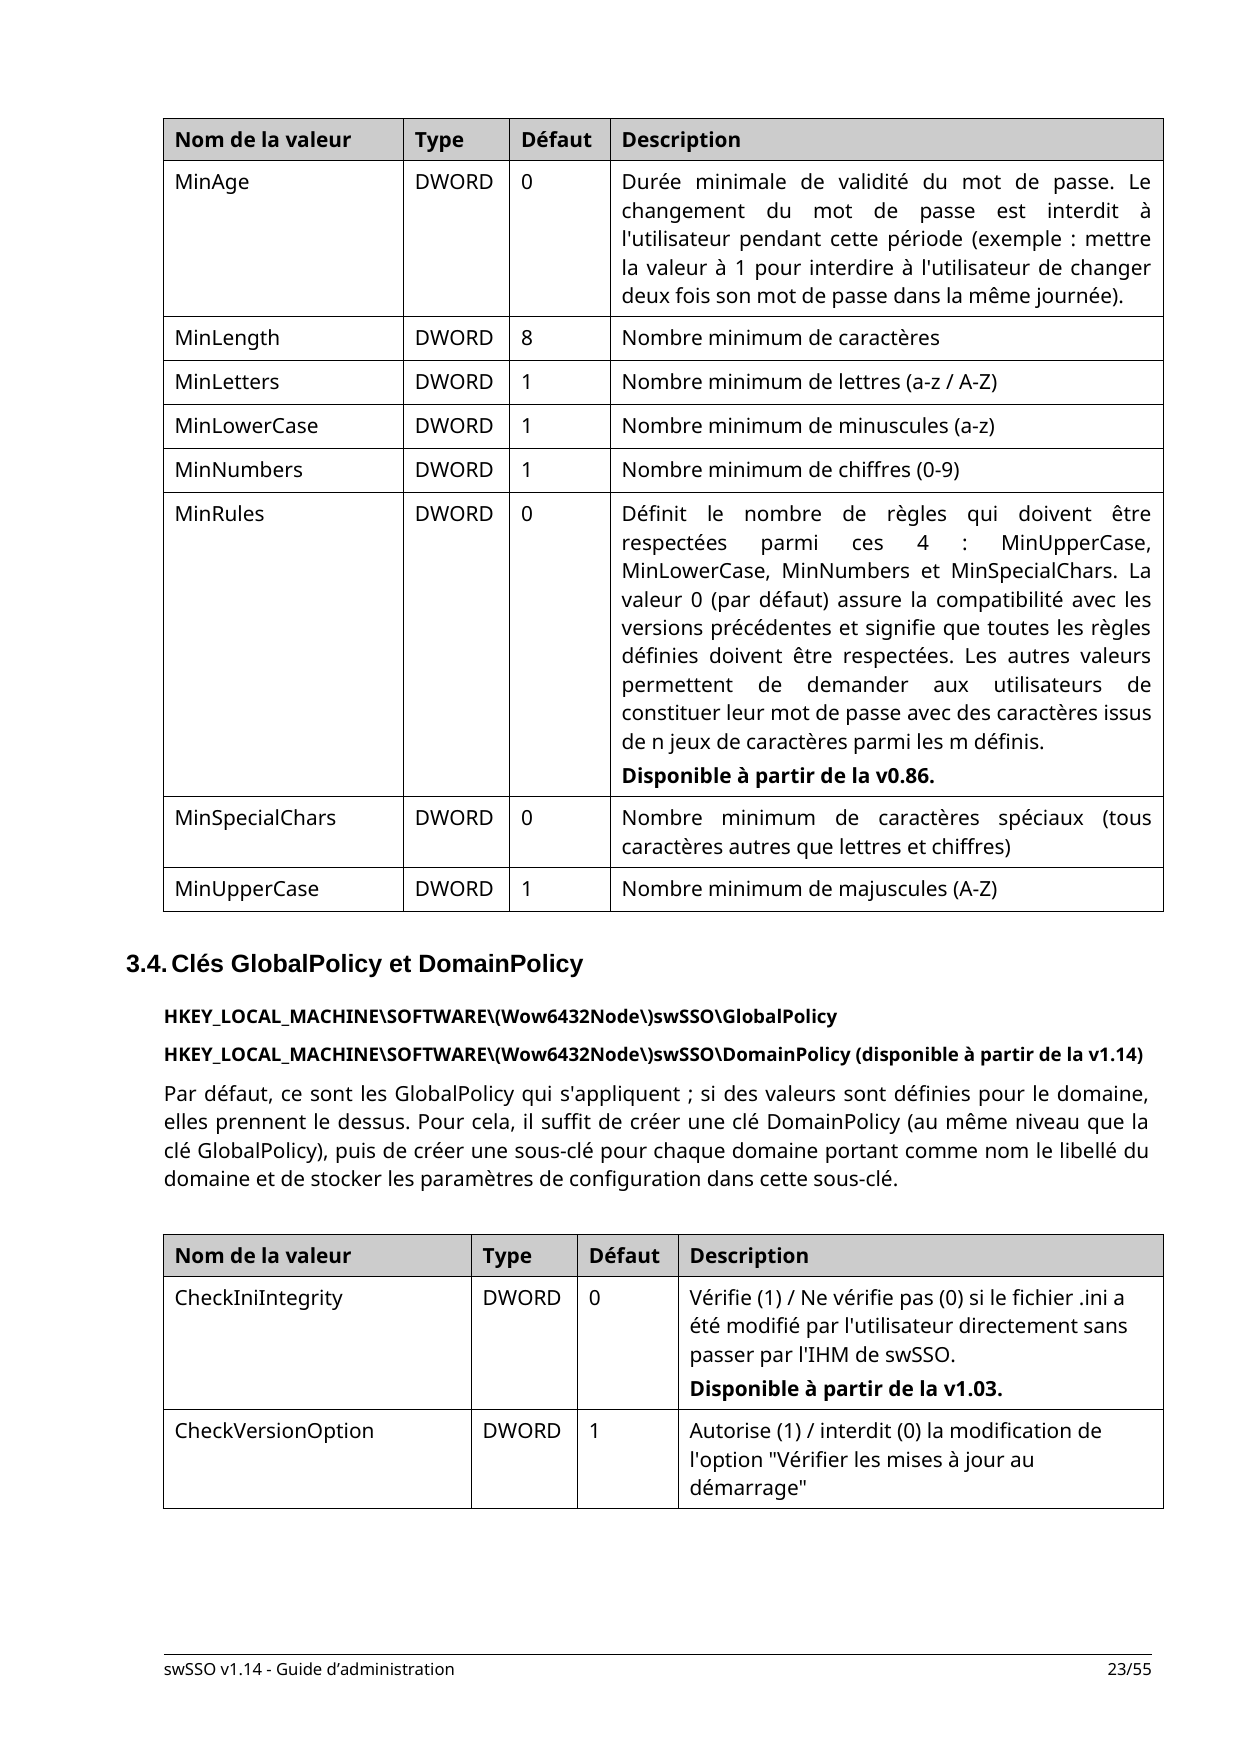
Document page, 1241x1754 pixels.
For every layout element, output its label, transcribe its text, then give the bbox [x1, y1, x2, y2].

table_header Type [404, 119, 509, 160]
table_cell 1 [510, 361, 610, 404]
table_cell DWORD [404, 868, 509, 911]
table_cell 1 [510, 405, 610, 448]
table_cell DWORD [404, 161, 509, 316]
table_cell MinLetters [164, 361, 403, 404]
table_cell DWORD [404, 797, 509, 867]
table_cell MinSpecialChars [164, 797, 403, 867]
table_header Description [679, 1235, 1163, 1276]
table_cell 1 [578, 1410, 678, 1508]
table_cell Nombre minimum de majuscules (A-Z) [611, 868, 1163, 911]
table_cell Nombre minimum de caractères spéciaux (tous caractères autres que lettres et chiffres) [611, 797, 1163, 867]
table_cell Nombre minimum de chiffres (0-9) [611, 449, 1163, 492]
table_header Description [611, 119, 1163, 160]
table_cell Vérifie (1) / Ne vérifie pas (0) si le fichier .ini a été modifié par l'utilisateur directement sans passer par l'IHM de swSSO. Disponible à partir de la v1.03. [679, 1277, 1163, 1409]
table_cell Autorise (1) / interdit (0) la modification de l'option "Vérifier les mises à jour au démarrage" [679, 1410, 1163, 1508]
table_cell 1 [510, 449, 610, 492]
table_cell DWORD [404, 493, 509, 796]
table_header Défaut [578, 1235, 678, 1276]
table_cell MinRules [164, 493, 403, 796]
table_header Défaut [510, 119, 610, 160]
table_cell DWORD [404, 449, 509, 492]
table_cell MinUpperCase [164, 868, 403, 911]
table_cell MinLowerCase [164, 405, 403, 448]
table_header Nom de la valeur [164, 119, 403, 160]
table_cell Définit le nombre de règles qui doivent être respectées parmi ces 4 : MinUpperCase, MinLowerCase, MinNumbers et MinSpecialChars. La valeur 0 (par défaut) assure la compatibilité avec les versions précédentes et signifie que toutes les règles définies doivent être respectées. Les autres valeurs permettent de demander aux utilisateurs de constituer leur mot de passe avec des caractères issus de n jeux de caractères parmi les m définis. Disponible à partir de la v0.86. [611, 493, 1163, 796]
table_cell CheckVersionOption [164, 1410, 471, 1508]
table_cell DWORD [404, 361, 509, 404]
table_cell Nombre minimum de caractères [611, 317, 1163, 360]
table_cell Nombre minimum de minuscules (a-z) [611, 405, 1163, 448]
table_cell DWORD [472, 1277, 577, 1409]
table_cell CheckIniIntegrity [164, 1277, 471, 1409]
text HKEY_LOCAL_MACHINE\SOFTWARE\(Wow6432Node\)swSSO\DomainPolicy (disponible à partir de la v1.14) [164, 1041, 1152, 1067]
table_header Nom de la valeur [164, 1235, 471, 1276]
table_cell MinAge [164, 161, 403, 316]
table_cell DWORD [472, 1410, 577, 1508]
table_cell 0 [510, 161, 610, 316]
table_cell Durée minimale de validité du mot de passe. Le changement du mot de passe est interdit à l'utilisateur pendant cette période (exemple : mettre la valeur à 1 pour interdire à l'utilisateur de changer deux fois son mot de passe dans la même journée). [611, 161, 1163, 316]
table_cell DWORD [404, 317, 509, 360]
table_cell 8 [510, 317, 610, 360]
table_cell 0 [510, 797, 610, 867]
table_cell Nombre minimum de lettres (a-z / A-Z) [611, 361, 1163, 404]
table_cell 0 [510, 493, 610, 796]
table_header Type [472, 1235, 577, 1276]
table_cell MinLength [164, 317, 403, 360]
table_cell MinNumbers [164, 449, 403, 492]
table_cell DWORD [404, 405, 509, 448]
text HKEY_LOCAL_MACHINE\SOFTWARE\(Wow6432Node\)swSSO\GlobalPolicy [164, 1003, 1152, 1028]
subtitle Clés GlobalPolicy et DomainPolicy [126, 949, 1152, 978]
text Par défaut, ce sont les GlobalPolicy qui s'appliquent ; si des valeurs sont définies pour le domaine, elles prennent le dessus. Pour cela, il suffit de créer une clé DomainPolicy (au même niveau que la clé GlobalPolicy), puis de créer une sous-clé pour chaque domaine portant comme nom le libellé du domaine et de stocker les paramètres de configuration dans cette sous-clé. [164, 1079, 1152, 1193]
table_cell 1 [510, 868, 610, 911]
table_cell 0 [578, 1277, 678, 1409]
